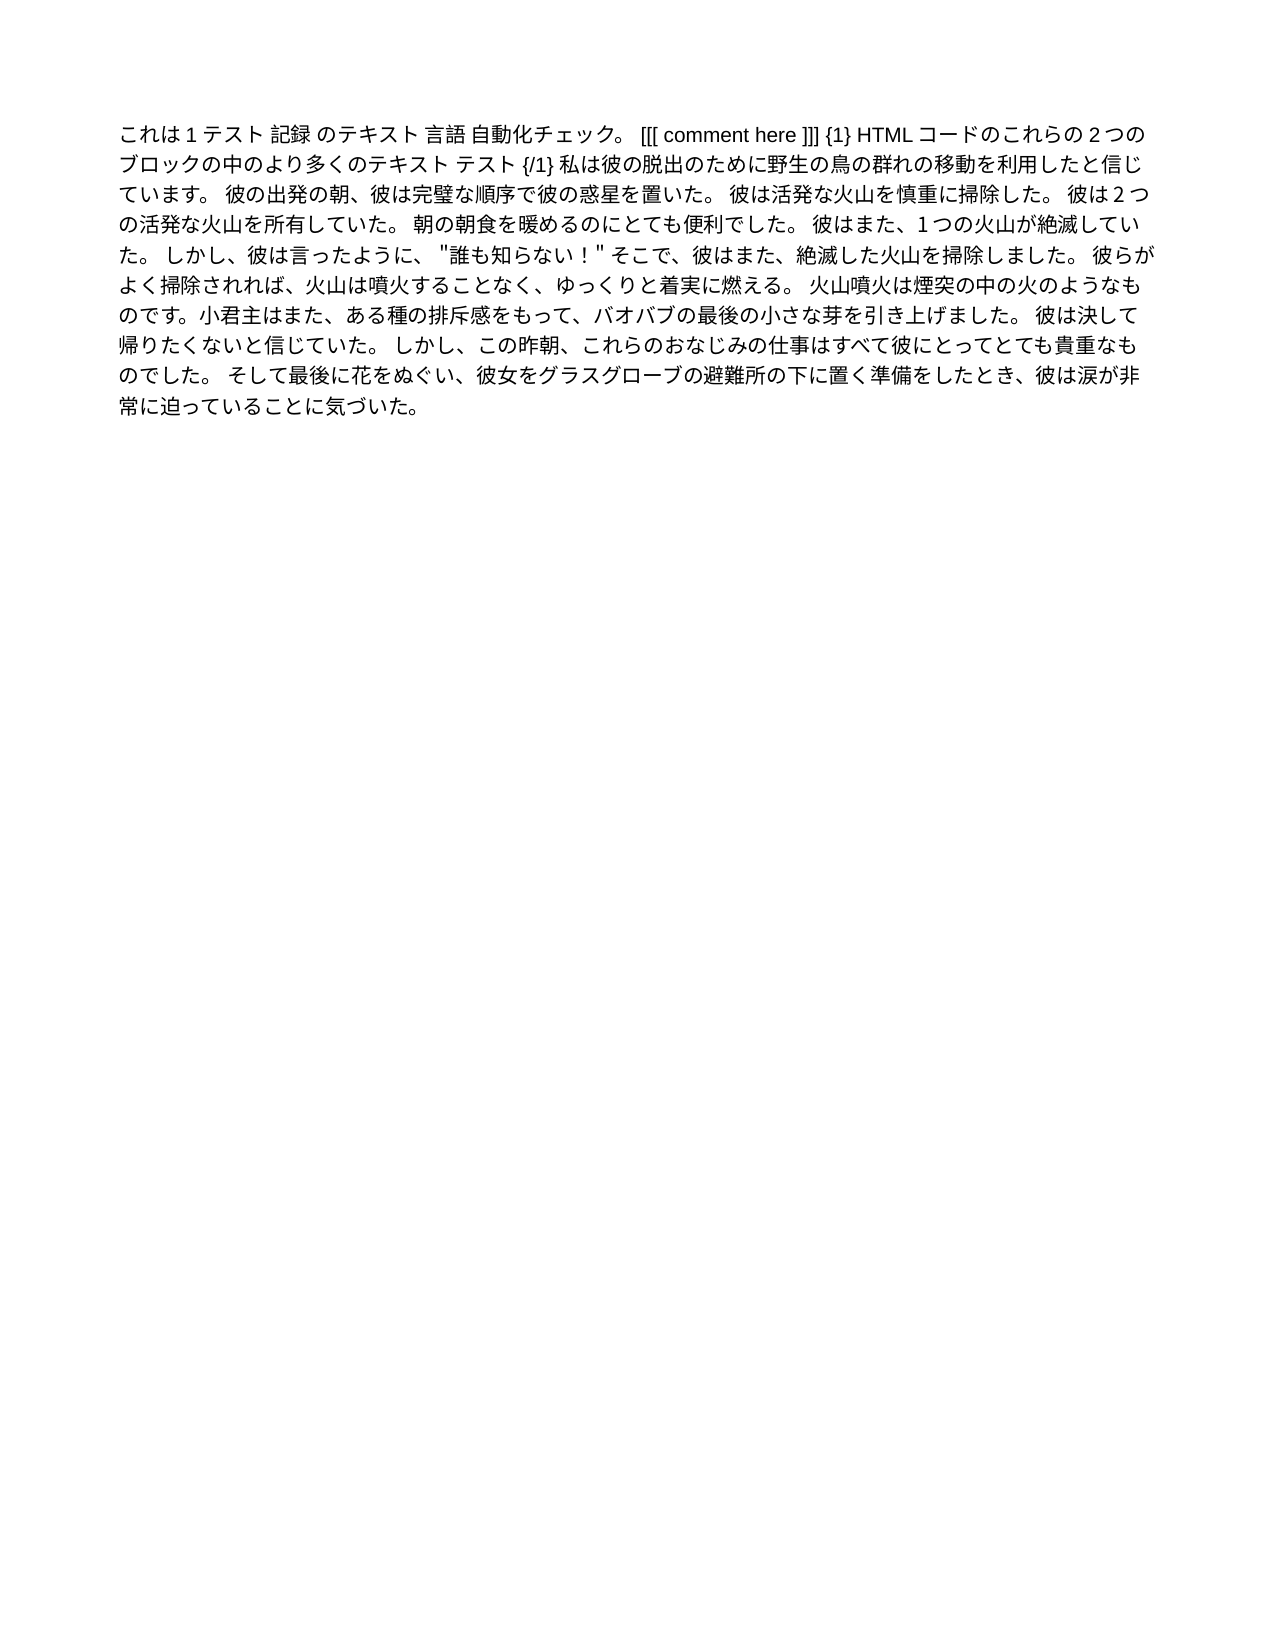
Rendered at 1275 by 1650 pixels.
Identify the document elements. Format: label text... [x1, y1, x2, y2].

text これは 1 テスト 記録 のテキスト 言語 自動化チェック。 [[[ comment here ]]] {1} HTMLコードのこれらの2つのブロックの中のより多くのテキスト テスト {/1} 私は彼の脱出のために野生の鳥の群れの移動を利用したと信じています。 彼の出発の朝、彼は完璧な順序で彼の惑星を置いた。 彼は活発な火山を慎重に掃除した。 彼は2つの活発な火山を所有していた。 朝の朝食を暖めるのにとても便利でした。 彼はまた、1つの火山が絶滅していた。 しかし、彼は言ったように、 "誰も知らない！" そこで、彼はまた、絶滅した火山を掃除しました。 彼らがよく掃除されれば、火山は噴火することなく、ゆっくりと着実に燃える。 火山噴火は煙突の中の火のようなものです。小君主はまた、ある種の排斥感をもって、バオバブの最後の小さな芽を引き上げました。 彼は決して帰りたくないと信じていた。 しかし、この昨朝、これらのおなじみの仕事はすべて彼にとってとても貴重なものでした。 そして最後に花をぬぐい、彼女をグラスグローブの避難所の下に置く準備をしたとき、彼は涙が非常に迫っていることに気づいた。 [118, 118, 1157, 420]
